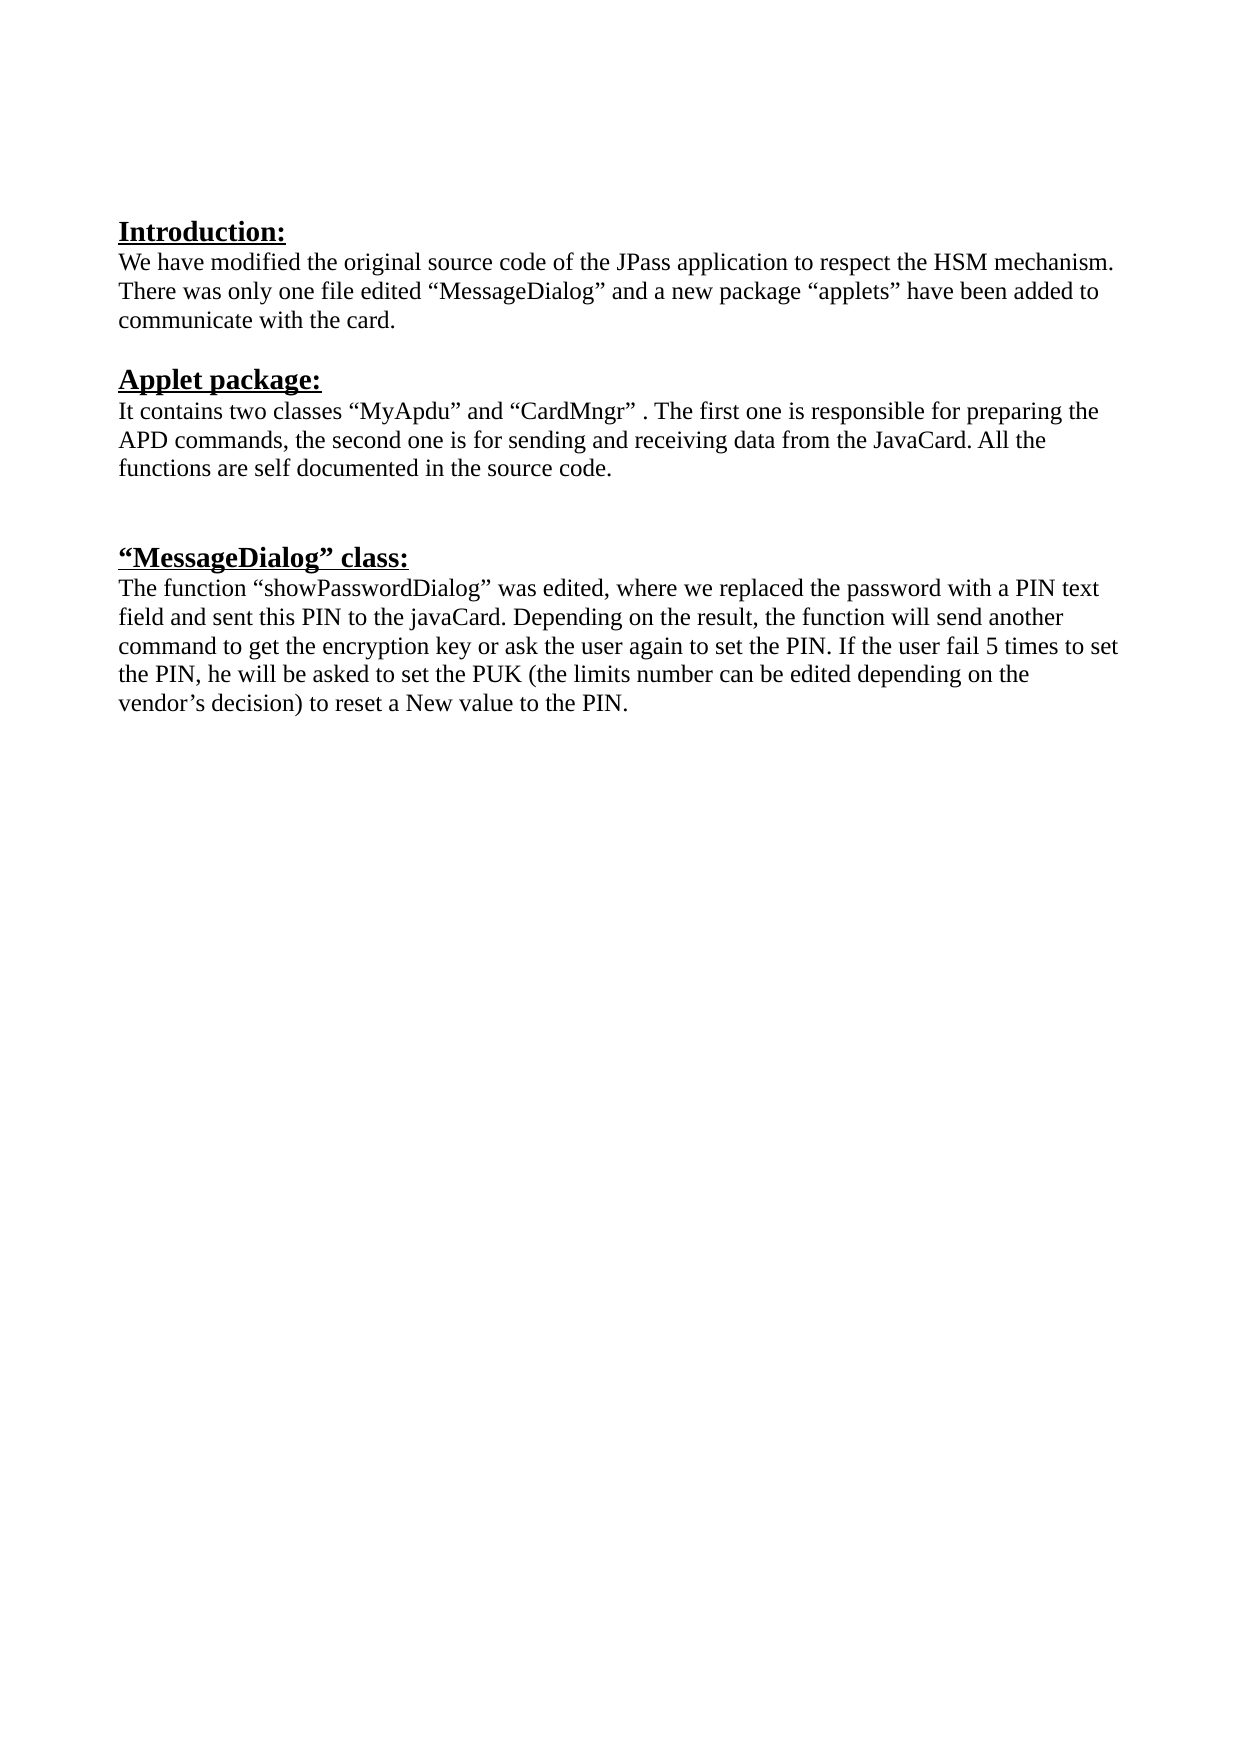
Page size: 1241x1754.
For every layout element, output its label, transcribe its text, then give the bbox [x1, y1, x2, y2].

text Applet package: [118, 362, 1122, 396]
text We have modified the original source code of the JPass application to respect the HSM mechanism. There was only one file edited “MessageDialog” and a new package “applets” have been added to communicate with the card. [118, 247, 1122, 334]
text Introduction: [118, 214, 1122, 247]
text The function “showPasswordDialog” was edited, where we replaced the password with a PIN text field and sent this PIN to the javaCard. Depending on the result, the function will send another command to get the encryption key or ask the user again to set the PIN. If the user fail 5 times to set the PIN, he will be asked to set the PUK (the limits number can be edited depending on the vendor’s decision) to reset a New value to the PIN. [118, 573, 1122, 717]
text “MessageDialog” class: [118, 540, 1122, 573]
text It contains two classes “MyApdu” and “CardMngr” . The first one is responsible for preparing the APD commands, the second one is for sending and receiving data from the JavaCard. All the functions are self documented in the source code. [118, 396, 1122, 482]
